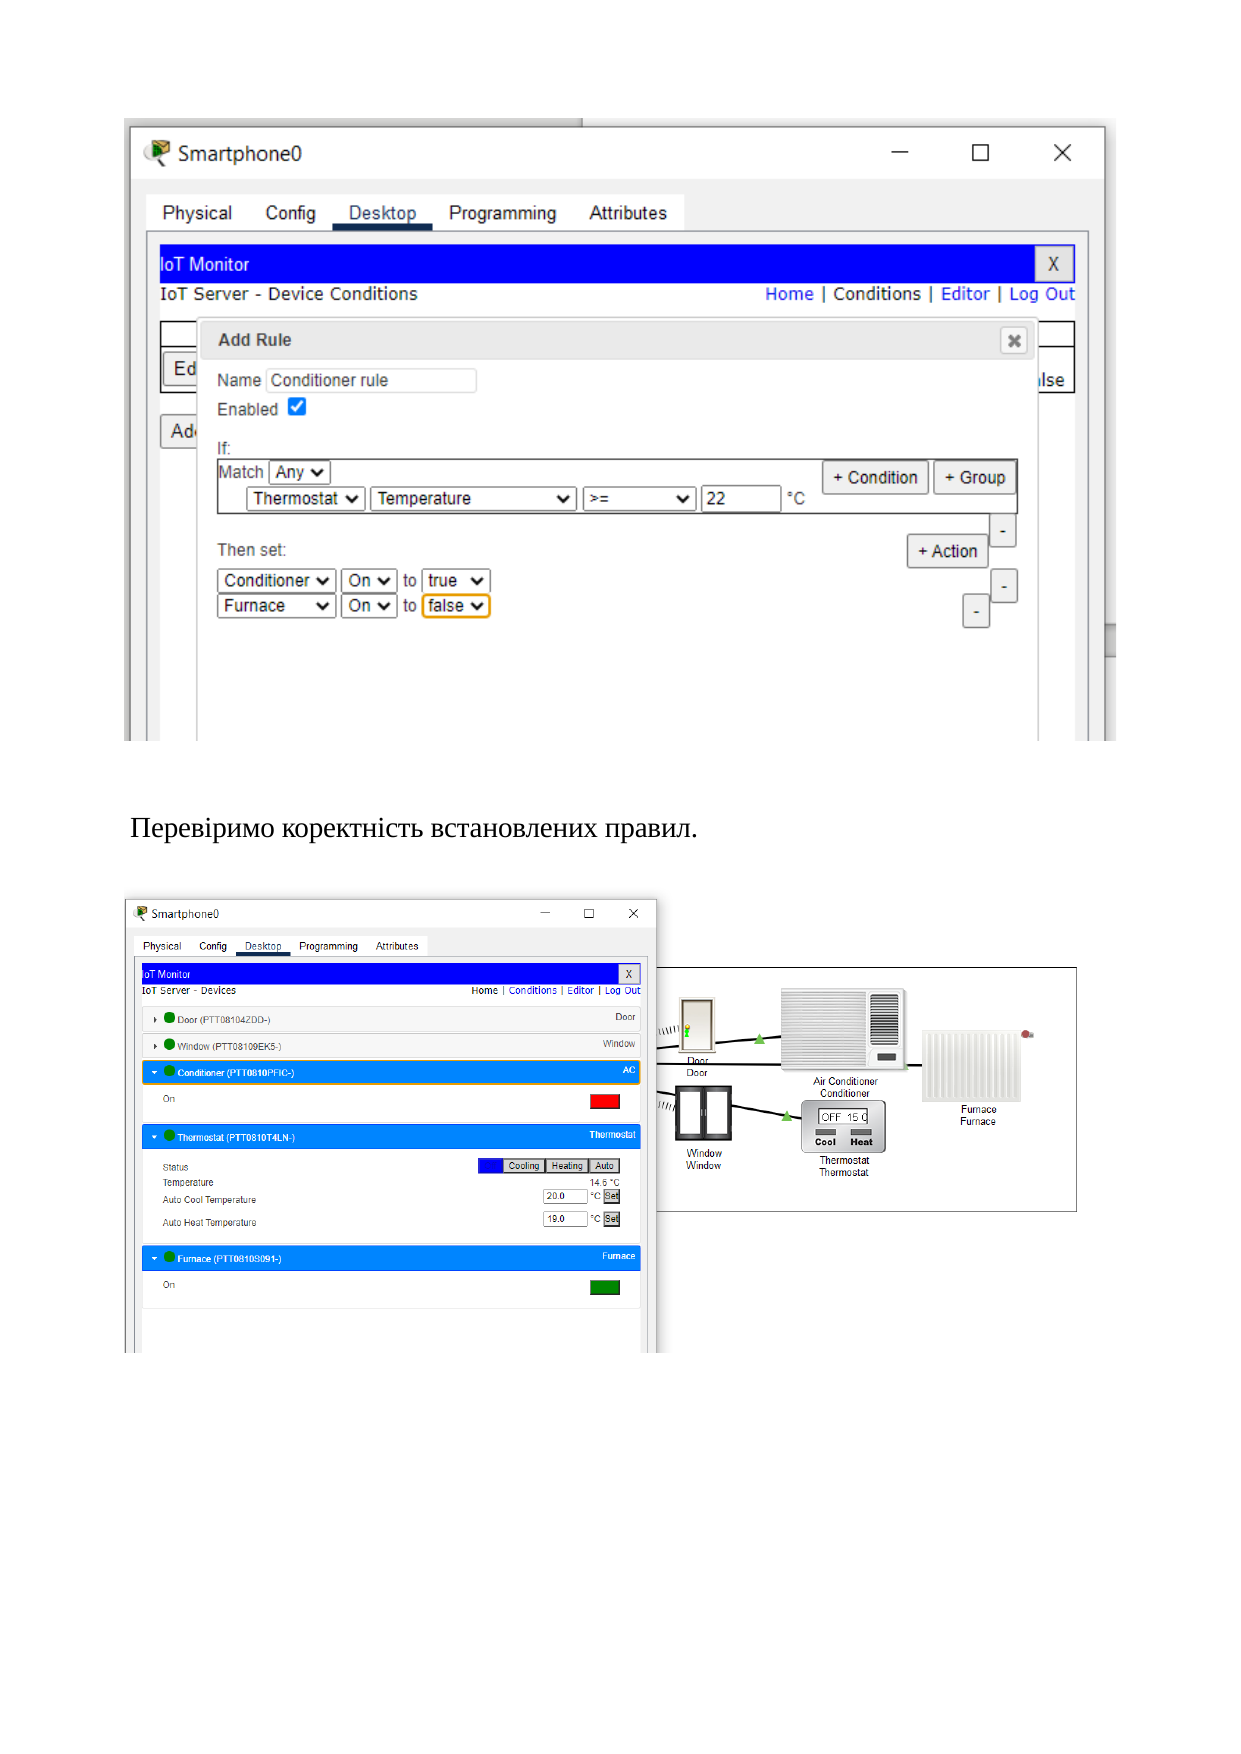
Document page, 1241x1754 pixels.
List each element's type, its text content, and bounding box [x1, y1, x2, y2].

picture [124, 887, 1117, 1353]
list Перевіримо коректність встановлених правил. [130, 811, 1122, 844]
picture [124, 118, 1117, 741]
